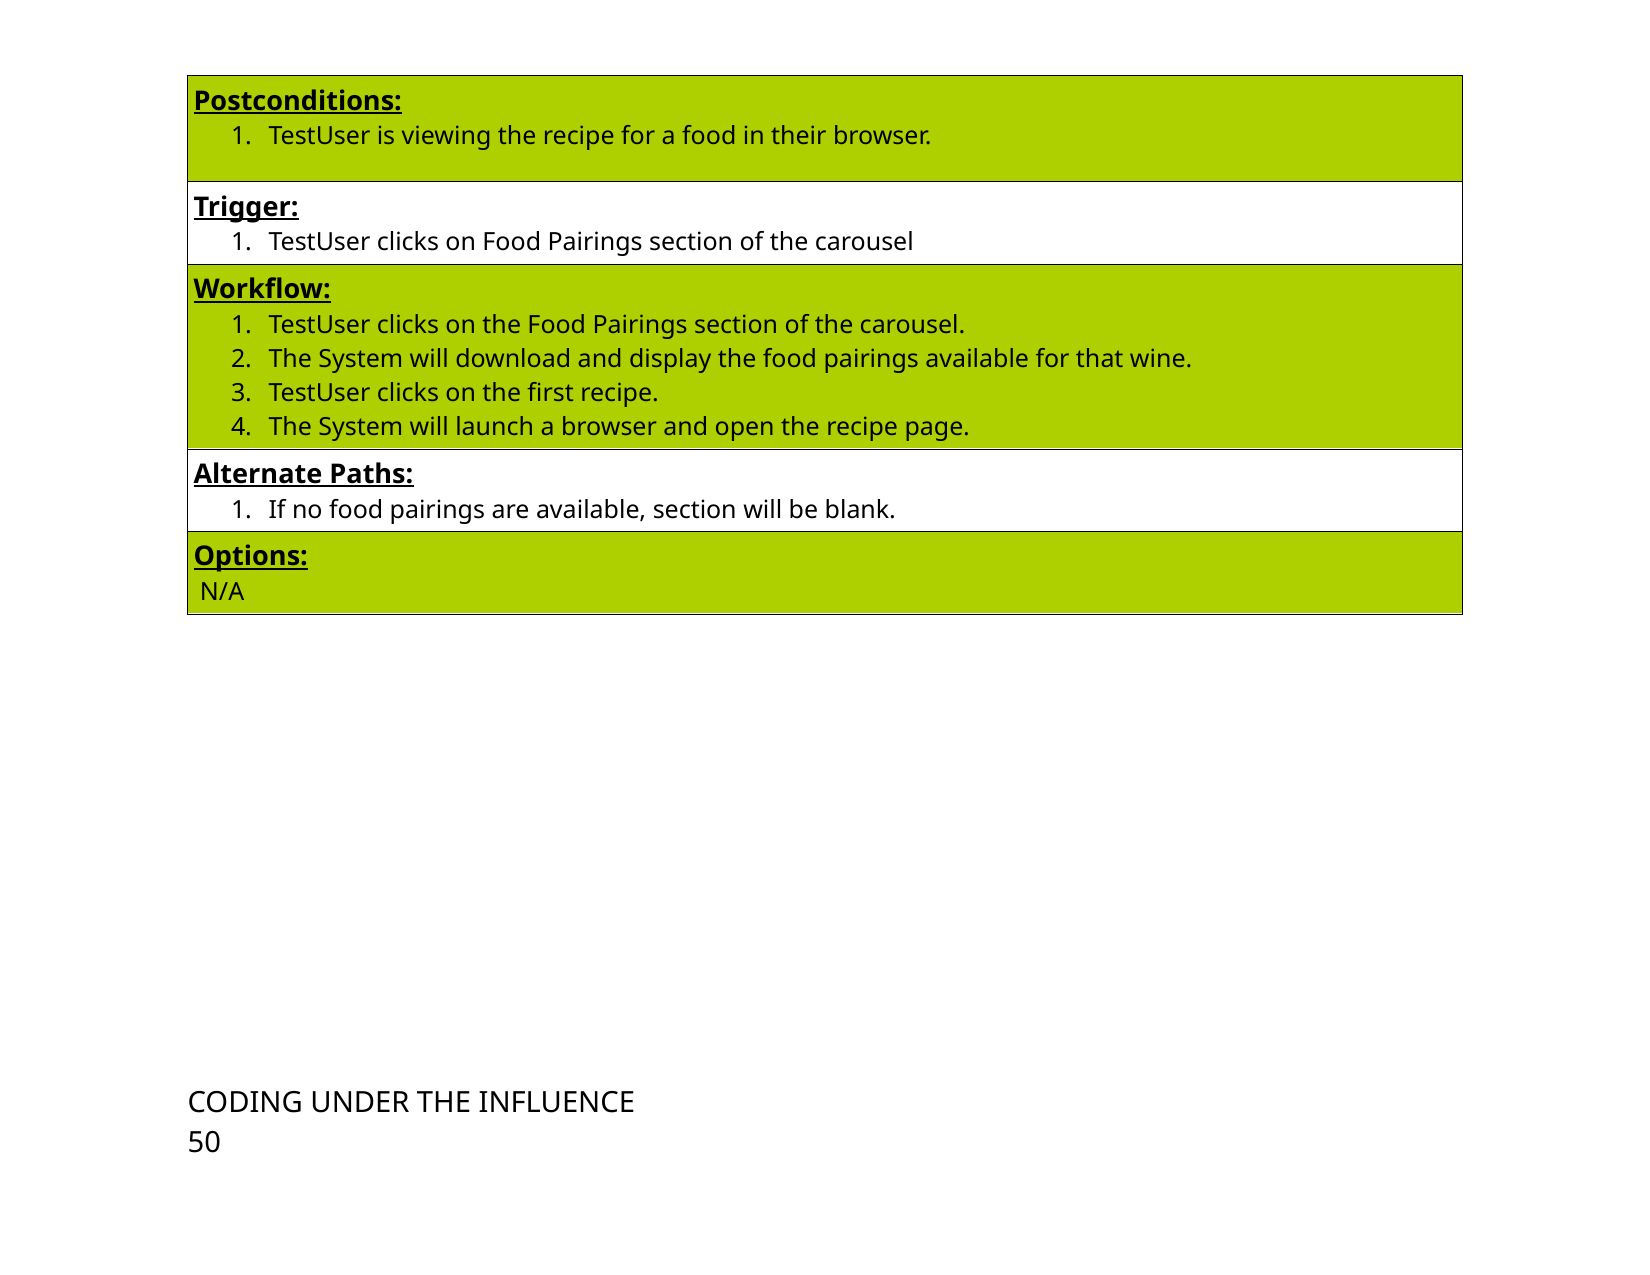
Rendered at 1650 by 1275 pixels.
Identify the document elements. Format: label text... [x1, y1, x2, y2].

table_cell Alternate Paths: If no food pairings are available, section will be blank. [188, 450, 1462, 531]
table_cell Postconditions: TestUser is viewing the recipe for a food in their browser. [188, 76, 1462, 181]
table_cell Trigger: TestUser clicks on Food Pairings section of the carousel [188, 182, 1462, 264]
table_cell Workflow: TestUser clicks on the Food Pairings section of the carousel. The System will download and display the food pairings available for that wine. TestUser clicks on the first recipe. The System will launch a browser and open the recipe page. [188, 265, 1462, 448]
table_cell Options: N/A [188, 532, 1462, 613]
